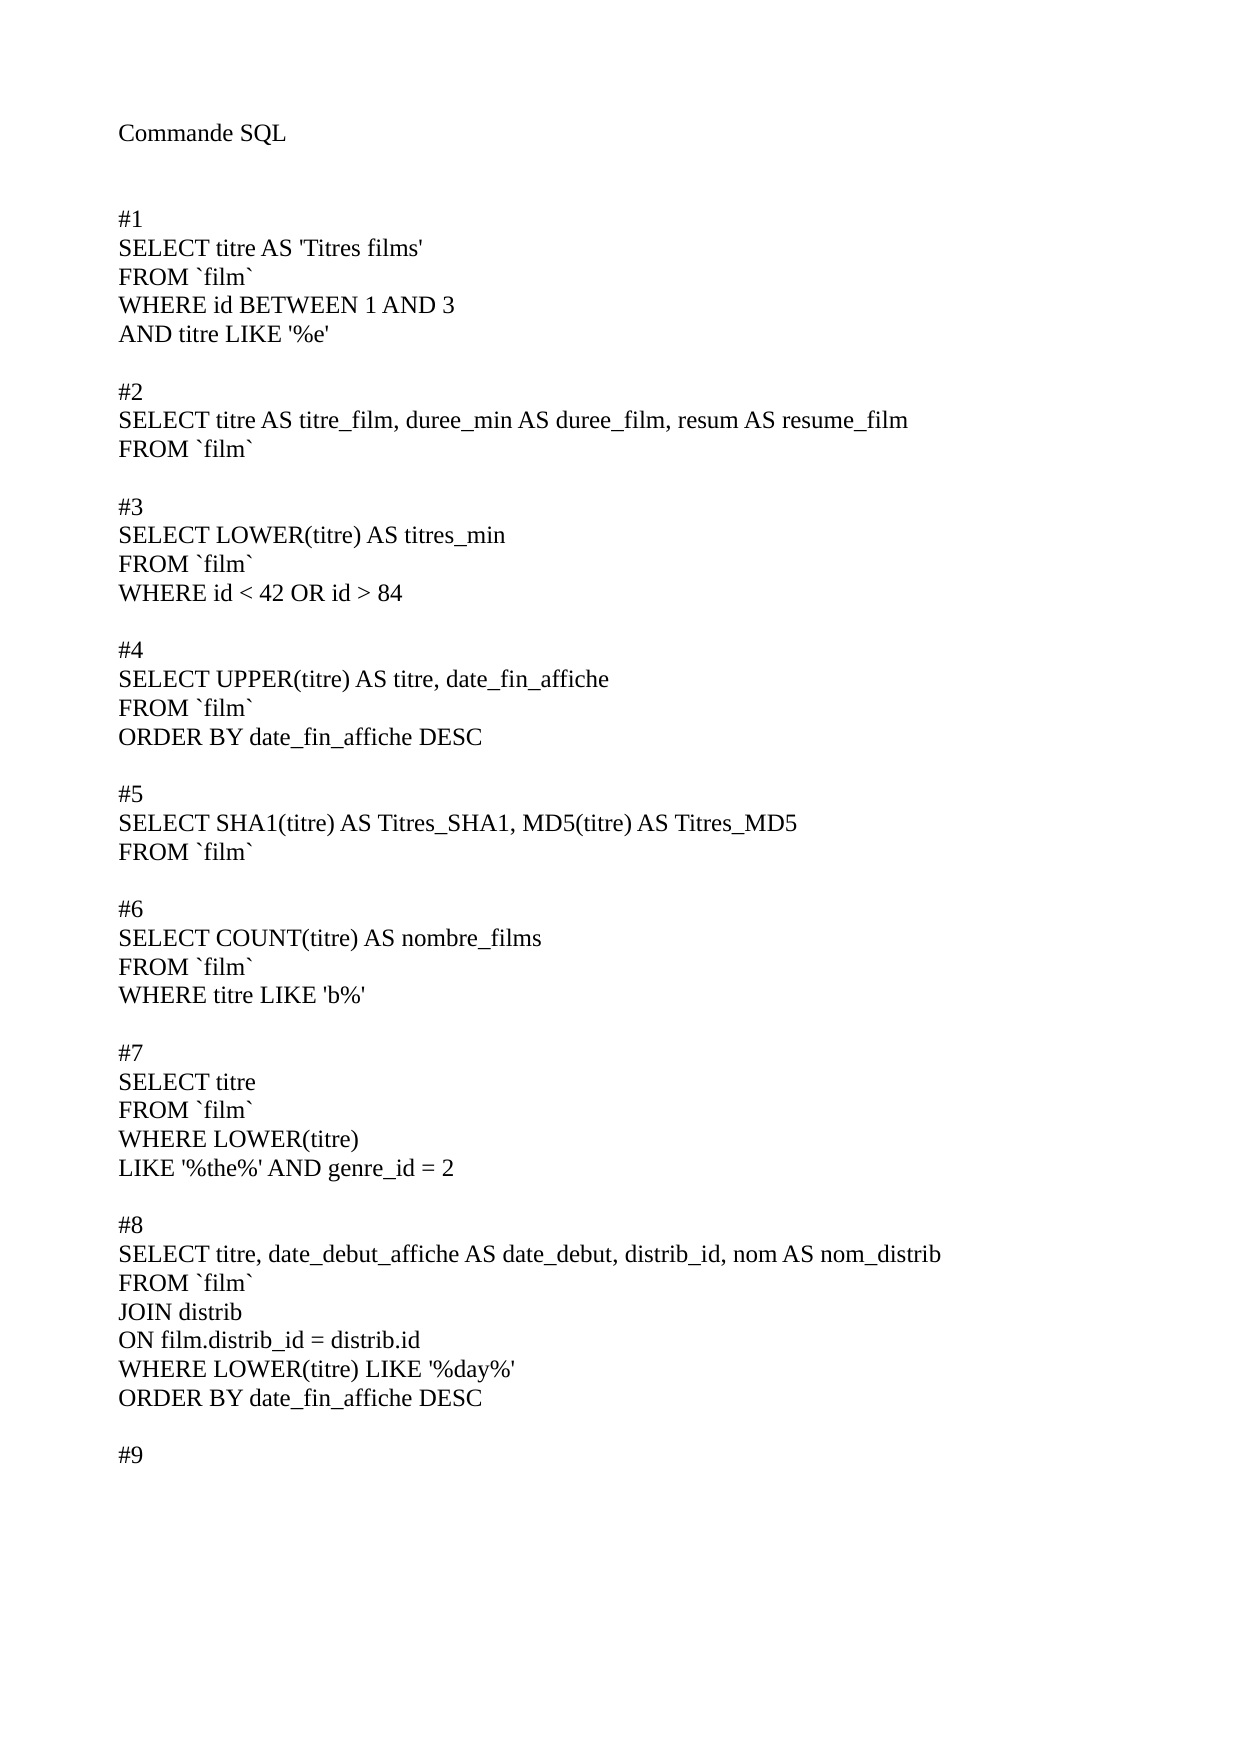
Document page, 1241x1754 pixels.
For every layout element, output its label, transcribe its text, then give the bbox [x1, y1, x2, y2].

text JOIN distrib [118, 1297, 1122, 1326]
text SELECT titre AS 'Titres films' [118, 233, 1122, 262]
text ORDER BY date_fin_affiche DESC [118, 1383, 1122, 1412]
text LIKE '%the%' AND genre_id = 2 [118, 1153, 1122, 1182]
text #2 [118, 377, 1122, 406]
text ORDER BY date_fin_affiche DESC [118, 722, 1122, 751]
text #1 [118, 204, 1122, 233]
text #4 [118, 636, 1122, 664]
text FROM `film` [118, 837, 1122, 866]
text #3 [118, 492, 1122, 521]
text FROM `film` [118, 952, 1122, 981]
text FROM `film` [118, 1096, 1122, 1124]
text #8 [118, 1211, 1122, 1239]
text FROM `film` [118, 262, 1122, 291]
text FROM `film` [118, 549, 1122, 578]
text FROM `film` [118, 434, 1122, 463]
text ON film.distrib_id = distrib.id [118, 1326, 1122, 1354]
text SELECT COUNT(titre) AS nombre_films [118, 923, 1122, 952]
text WHERE LOWER(titre) LIKE '%day%' [118, 1354, 1122, 1383]
text SELECT LOWER(titre) AS titres_min [118, 521, 1122, 549]
text #9 [118, 1441, 1122, 1469]
text WHERE titre LIKE 'b%' [118, 981, 1122, 1009]
text Commande SQL [118, 118, 1122, 147]
text #7 [118, 1038, 1122, 1067]
text SELECT titre AS titre_film, duree_min AS duree_film, resum AS resume_film [118, 406, 1122, 434]
text SELECT SHA1(titre) AS Titres_SHA1, MD5(titre) AS Titres_MD5 [118, 808, 1122, 837]
text AND titre LIKE '%e' [118, 319, 1122, 348]
text FROM `film` [118, 1268, 1122, 1297]
text SELECT UPPER(titre) AS titre, date_fin_affiche [118, 664, 1122, 693]
text SELECT titre [118, 1067, 1122, 1096]
text WHERE id < 42 OR id > 84 [118, 578, 1122, 607]
text #6 [118, 894, 1122, 923]
text #5 [118, 779, 1122, 808]
text FROM `film` [118, 693, 1122, 722]
text WHERE LOWER(titre) [118, 1124, 1122, 1153]
text WHERE id BETWEEN 1 AND 3 [118, 291, 1122, 319]
text SELECT titre, date_debut_affiche AS date_debut, distrib_id, nom AS nom_distrib [118, 1239, 1122, 1268]
